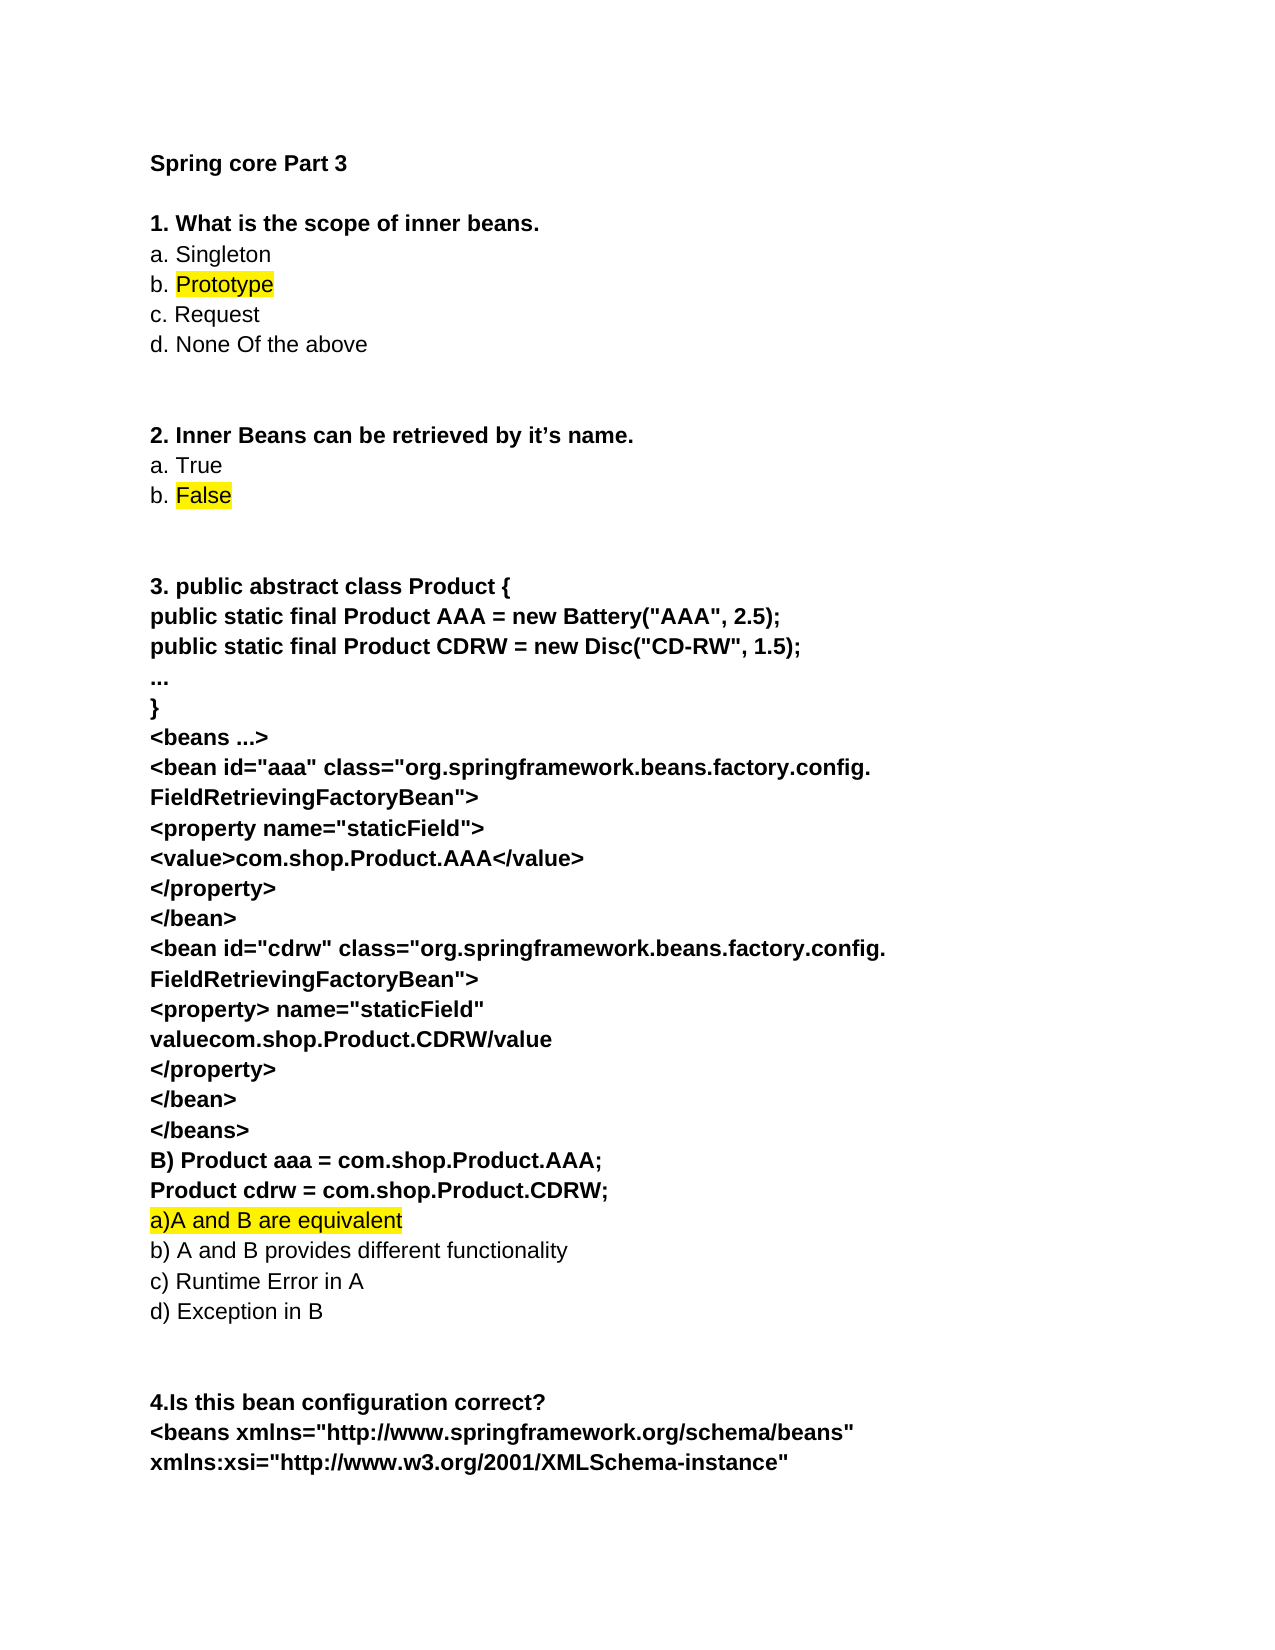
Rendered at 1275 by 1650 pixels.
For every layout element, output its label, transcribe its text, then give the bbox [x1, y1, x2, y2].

text </bean> [150, 905, 1125, 932]
text <property name="staticField"> [150, 814, 1125, 841]
text c. Request [150, 301, 1125, 327]
text a. True [150, 452, 1125, 478]
text c) Runtime Error in A [150, 1268, 1125, 1294]
text </property> [150, 875, 1125, 901]
text <property> name="staticField" [150, 996, 1125, 1022]
text b. Prototype [150, 271, 1125, 297]
text </property> [150, 1056, 1125, 1083]
text </bean> [150, 1086, 1125, 1113]
text Product cdrw = com.shop.Product.CDRW; [150, 1177, 1125, 1203]
text B) Product aaa = com.shop.Product.AAA; [150, 1147, 1125, 1173]
text } [150, 694, 1125, 720]
text FieldRetrievingFactoryBean"> [150, 784, 1125, 811]
text <value>com.shop.Product.AAA</value> [150, 845, 1125, 871]
text a)A and B are equivalent [150, 1207, 1125, 1234]
text <bean id="cdrw" class="org.springframework.beans.factory.config. [150, 935, 1125, 962]
text d) Exception in B [150, 1298, 1125, 1324]
text 3. public abstract class Product { [150, 573, 1125, 599]
text 4.Is this bean configuration correct? [150, 1388, 1125, 1415]
text 2. Inner Beans can be retrieved by it’s name. [150, 422, 1125, 448]
text ... [150, 663, 1125, 690]
text Spring core Part 3 [150, 150, 1125, 176]
text a. Singleton [150, 241, 1125, 267]
text xmlns:xsi="http://www.w3.org/2001/XMLSchema-instance" [150, 1449, 1125, 1475]
text d. None Of the above [150, 331, 1125, 358]
text public static final Product CDRW = new Disc("CD-RW", 1.5); [150, 633, 1125, 660]
text FieldRetrievingFactoryBean"> [150, 966, 1125, 992]
text public static final Product AAA = new Battery("AAA", 2.5); [150, 603, 1125, 629]
text b) A and B provides different functionality [150, 1237, 1125, 1264]
text 1. What is the scope of inner beans. [150, 210, 1125, 237]
text </beans> [150, 1117, 1125, 1143]
text <beans xmlns="http://www.springframework.org/schema/beans" [150, 1419, 1125, 1445]
text <beans ...> [150, 724, 1125, 750]
text valuecom.shop.Product.CDRW/value [150, 1026, 1125, 1052]
text <bean id="aaa" class="org.springframework.beans.factory.config. [150, 754, 1125, 781]
text b. False [150, 482, 1125, 509]
